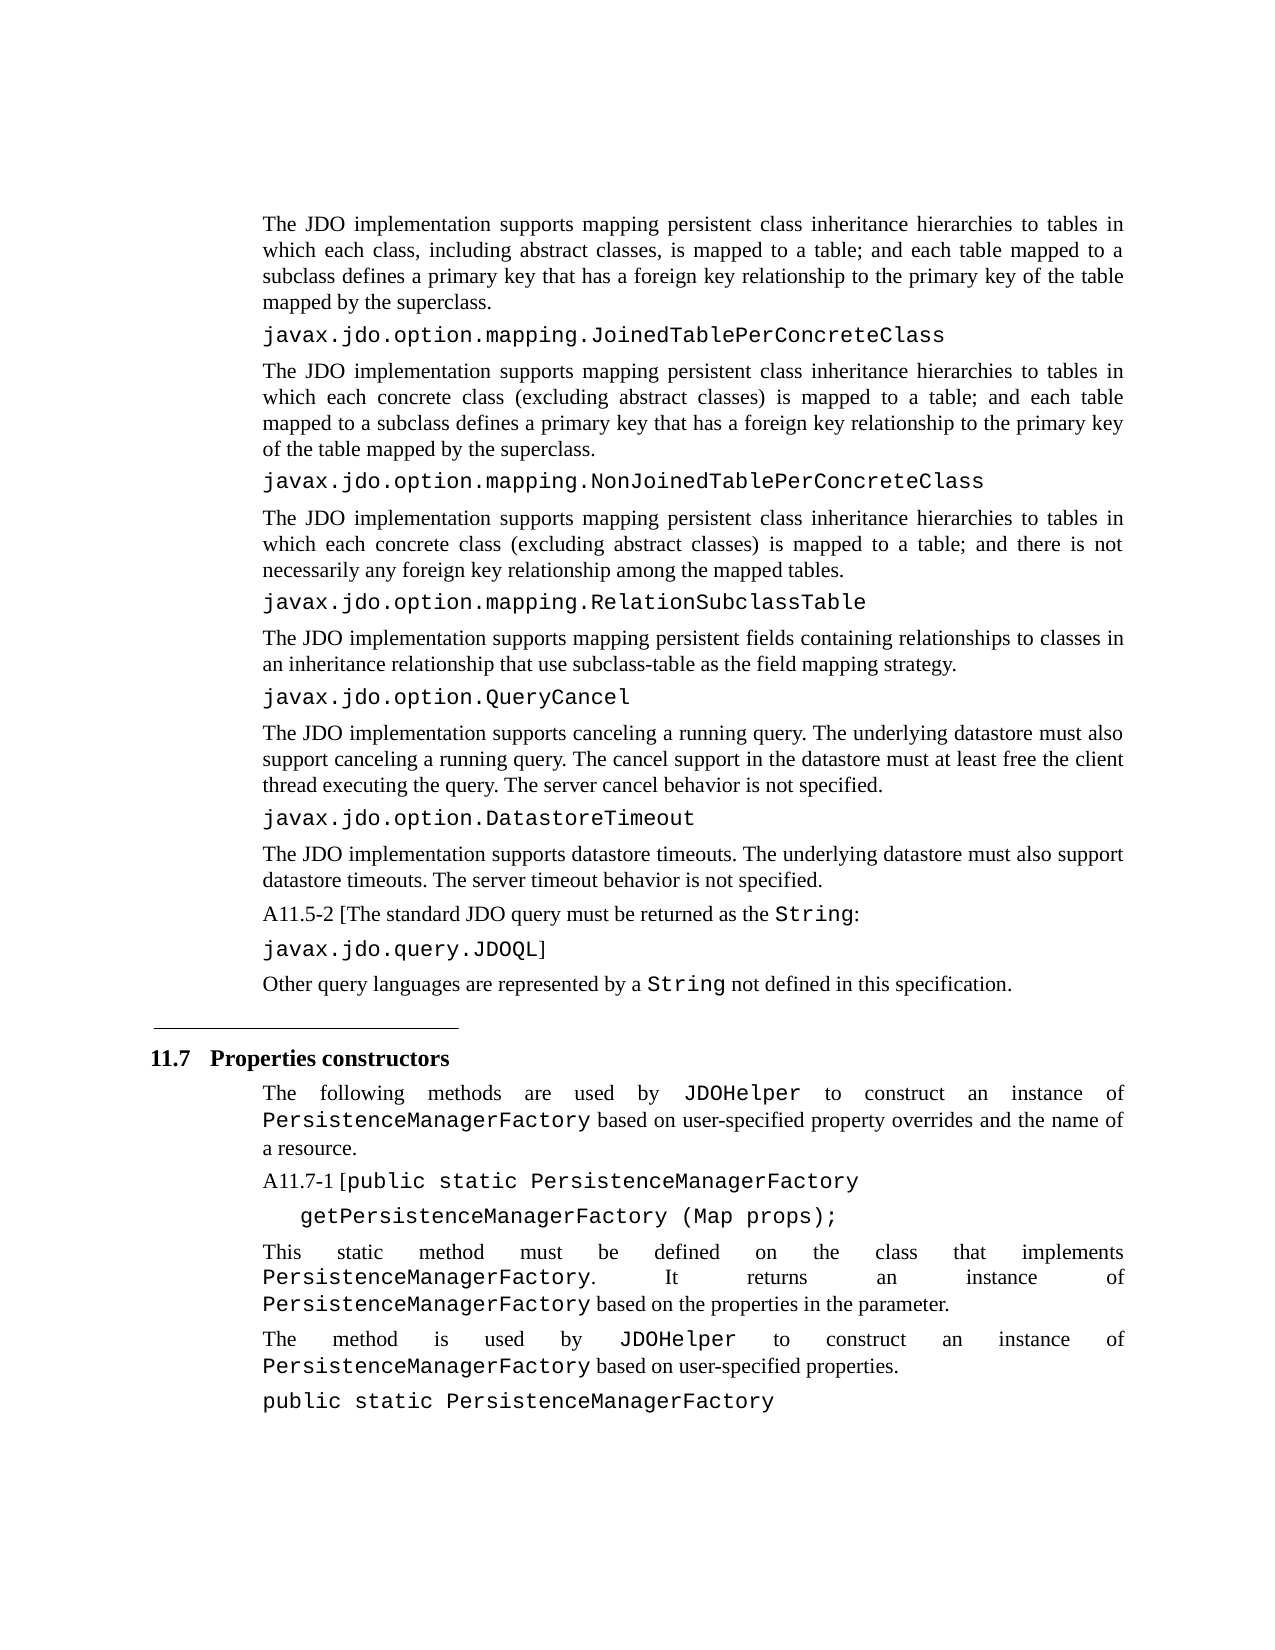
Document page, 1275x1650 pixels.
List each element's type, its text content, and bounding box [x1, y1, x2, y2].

text This static method must be defined on the class that implements PersistenceManagerFactory. It returns an instance of PersistenceManagerFactory based on the properties in the parameter. [262, 1238, 1125, 1318]
text Other query languages are represented by a String not defined in this specification. [262, 971, 1125, 998]
text The JDO implementation supports mapping persistent class inheritance hierarchies to tables in which each class, including abstract classes, is mapped to a table; and each table mapped to a subclass defines a primary key that has a foreign key relationship to the primary key of the table mapped by the superclass. [262, 210, 1125, 314]
text The method is used by JDOHelper to construct an instance of PersistenceManagerFactory based on user-specified properties. [262, 1326, 1125, 1380]
text javax.jdo.option.mapping.JoinedTablePerConcreteClass [262, 322, 1125, 348]
subtitle Properties constructors [150, 1044, 1125, 1072]
text javax.jdo.option.mapping.NonJoinedTablePerConcreteClass [262, 469, 1125, 495]
text getPersistenceManagerFactory (Map props); [262, 1204, 1125, 1230]
text The JDO implementation supports mapping persistent class inheritance hierarchies to tables in which each concrete class (excluding abstract classes) is mapped to a table; and there is not necessarily any foreign key relationship among the mapped tables. [262, 504, 1125, 582]
text javax.jdo.query.JDOQL] [262, 936, 1125, 963]
text public static PersistenceManagerFactory [262, 1389, 1125, 1415]
text javax.jdo.option.QueryCancel [262, 685, 1125, 711]
text The following methods are used by JDOHelper to construct an instance of PersistenceManagerFactory based on user-specified property overrides and the name of a resource. [262, 1080, 1125, 1160]
text The JDO implementation supports canceling a running query. The underlying datastore must also support canceling a running query. The cancel support in the datastore must at least free the client thread executing the query. The server cancel behavior is not specified. [262, 719, 1125, 797]
text The JDO implementation supports mapping persistent fields containing relationships to classes in an inheritance relationship that use subclass-table as the field mapping strategy. [262, 624, 1125, 677]
text The JDO implementation supports datastore timeouts. The underlying datastore must also support datastore timeouts. The server timeout behavior is not specified. [262, 840, 1125, 892]
text The JDO implementation supports mapping persistent class inheritance hierarchies to tables in which each concrete class (excluding abstract classes) is mapped to a table; and each table mapped to a subclass defines a primary key that has a foreign key relationship to the primary key of the table mapped by the superclass. [262, 357, 1125, 461]
text A11.5-2 [The standard JDO query must be returned as the String: [262, 901, 1125, 928]
text javax.jdo.option.DatastoreTimeout [262, 806, 1125, 832]
text javax.jdo.option.mapping.RelationSubclassTable [262, 590, 1125, 616]
text A11.7-1 [public static PersistenceManagerFactory [262, 1168, 1125, 1195]
